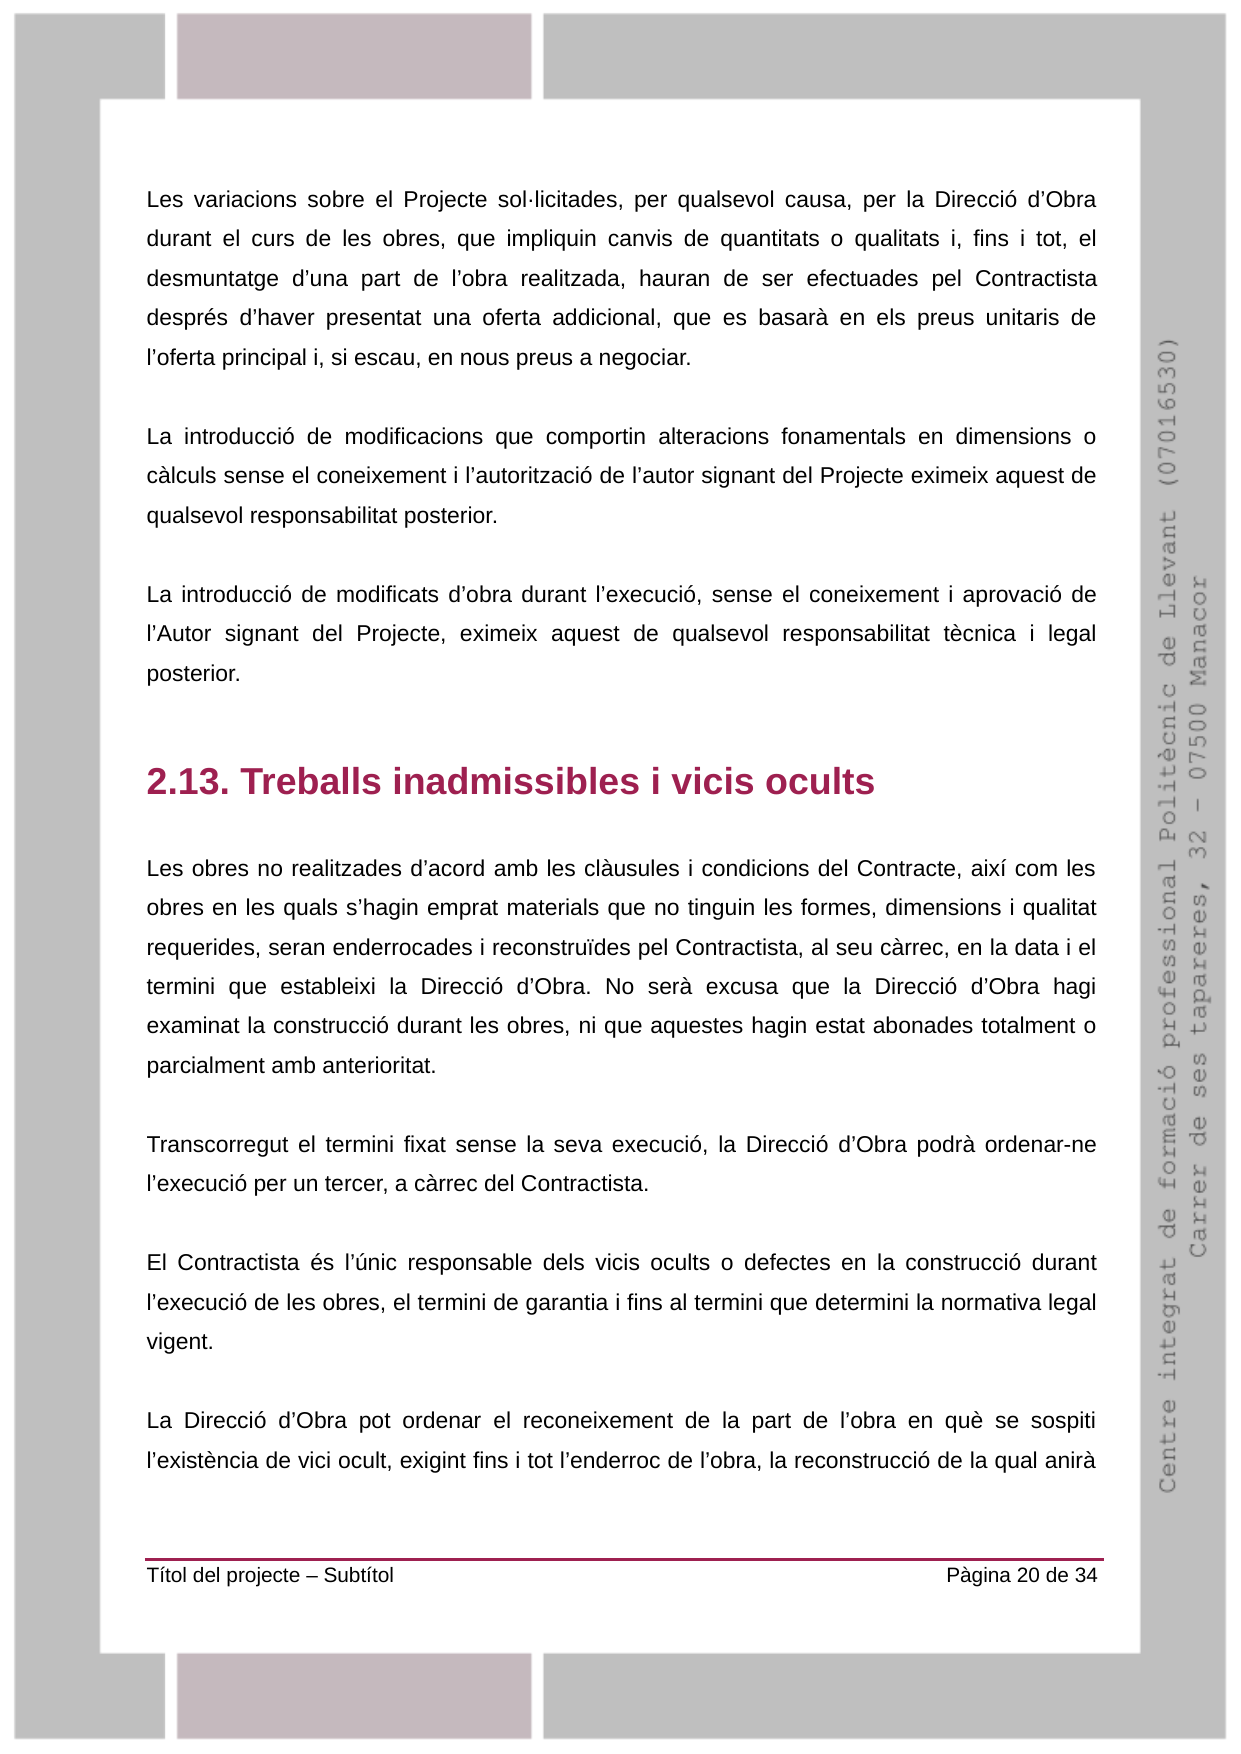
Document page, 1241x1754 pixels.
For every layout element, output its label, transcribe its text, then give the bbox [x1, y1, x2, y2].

text La introducció de modificats d’obra durant l’execució, sense el coneixement i aprovació de l’Autor signant del Projecte, eximeix aquest de qualsevol responsabilitat tècnica i legal posterior. [146, 581, 1098, 686]
text Les variacions sobre el Projecte sol·licitades, per qualsevol causa, per la Direcció d’Obra durant el curs de les obres, que impliquin canvis de quantitats o qualitats i, fins i tot, el desmuntatge d’una part de l’obra realitzada, hauran de ser efectuades pel Contractista després d’haver presentat una oferta addicional, que es basarà en els preus unitaris de l’oferta principal i, si escau, en nous preus a negociar. [146, 186, 1098, 370]
text Transcorregut el termini fixat sense la seva execució, la Direcció d’Obra podrà ordenar-ne l’execució per un tercer, a càrrec del Contractista. [146, 1131, 1098, 1197]
subtitle 2.13. Treballs inadmissibles i vicis ocults [146, 759, 1098, 803]
text La introducció de modificacions que comportin alteracions fonamentals en dimensions o càlculs sense el coneixement i l’autorització de l’autor signant del Projecte eximeix aquest de qualsevol responsabilitat posterior. [146, 423, 1098, 528]
picture [0, 0, 1241, 1754]
text La Direcció d’Obra pot ordenar el reconeixement de la part de l’obra en què se sospiti l’existència de vici ocult, exigint fins i tot l’enderroc de l’obra, la reconstrucció de la qual anirà [146, 1407, 1098, 1473]
text El Contractista és l’únic responsable dels vicis ocults o defectes en la construcció durant l’execució de les obres, el termini de garantia i fins al termini que determini la normativa legal vigent. [146, 1249, 1098, 1355]
text Les obres no realitzades d’acord amb les clàusules i condicions del Contracte, així com les obres en les quals s’hagin emprat materials que no tinguin les formes, dimensions i qualitat requerides, seran enderrocades i reconstruïdes pel Contractista, al seu càrrec, en la data i el termini que estableixi la Direcció d’Obra. No serà excusa que la Direcció d’Obra hagi examinat la construcció durant les obres, ni que aquestes hagin estat abonades totalment o parcialment amb anterioritat. [146, 854, 1098, 1078]
